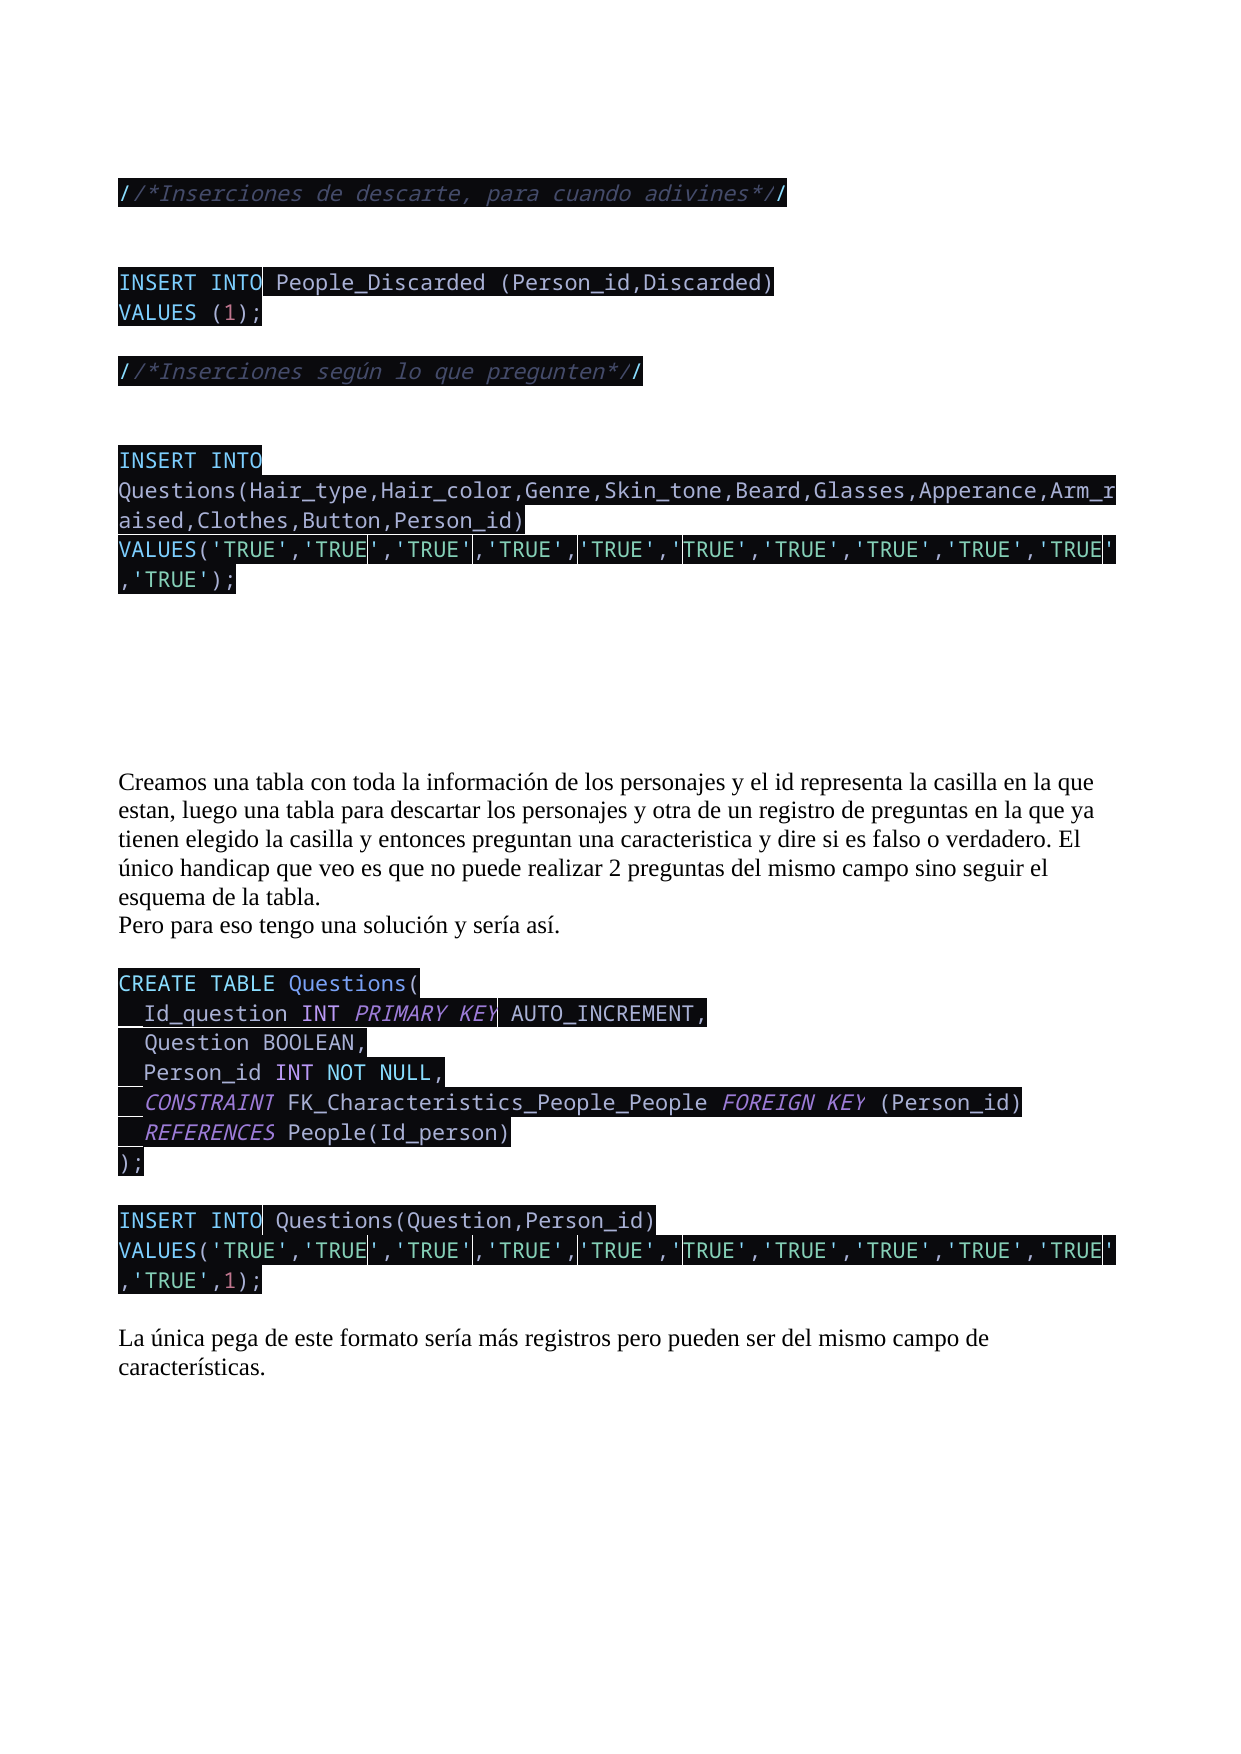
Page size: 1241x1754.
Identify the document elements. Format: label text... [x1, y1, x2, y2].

text CREATE TABLE Questions( [118, 968, 1122, 998]
text VALUES('TRUE','TRUE','TRUE','TRUE','TRUE','TRUE','TRUE','TRUE','TRUE','TRUE','TRUE',1); [118, 1235, 1122, 1294]
text //*Inserciones según lo que pregunten*// [118, 356, 1122, 386]
text //*Inserciones de descarte, para cuando adivines*// [118, 177, 1122, 207]
text Question BOOLEAN, [118, 1027, 1122, 1057]
text CONSTRAINT FK_Characteristics_People_People FOREIGN KEY (Person_id) [118, 1087, 1122, 1117]
text INSERT INTO Questions(Question,Person_id) [118, 1205, 1122, 1235]
text ); [118, 1147, 1122, 1176]
text Creamos una tabla con toda la información de los personajes y el id representa la casilla en la que estan, luego una tabla para descartar los personajes y otra de un registro de preguntas en la que ya tienen elegido la casilla y entonces preguntan una caracteristica y dire si es falso o verdadero. El único handicap que veo es que no puede realizar 2 preguntas del mismo campo sino seguir el esquema de la tabla. [118, 767, 1122, 910]
text Pero para eso tengo una solución y sería así. [118, 910, 1122, 939]
text INSERT INTO People_Discarded (Person_id,Discarded) [118, 267, 1122, 296]
text Id_question INT PRIMARY KEY AUTO_INCREMENT, [118, 998, 1122, 1027]
text VALUES (1); [118, 296, 1122, 326]
text VALUES('TRUE','TRUE','TRUE','TRUE','TRUE','TRUE','TRUE','TRUE','TRUE','TRUE','TRUE'); [118, 534, 1122, 594]
text Person_id INT NOT NULL, [118, 1057, 1122, 1087]
text INSERT INTO Questions(Hair_type,Hair_color,Genre,Skin_tone,Beard,Glasses,Apperance,Arm_raised,Clothes,Button,Person_id) [118, 445, 1122, 534]
text REFERENCES People(Id_person) [118, 1117, 1122, 1147]
text La única pega de este formato sería más registros pero pueden ser del mismo campo de características. [118, 1323, 1122, 1381]
